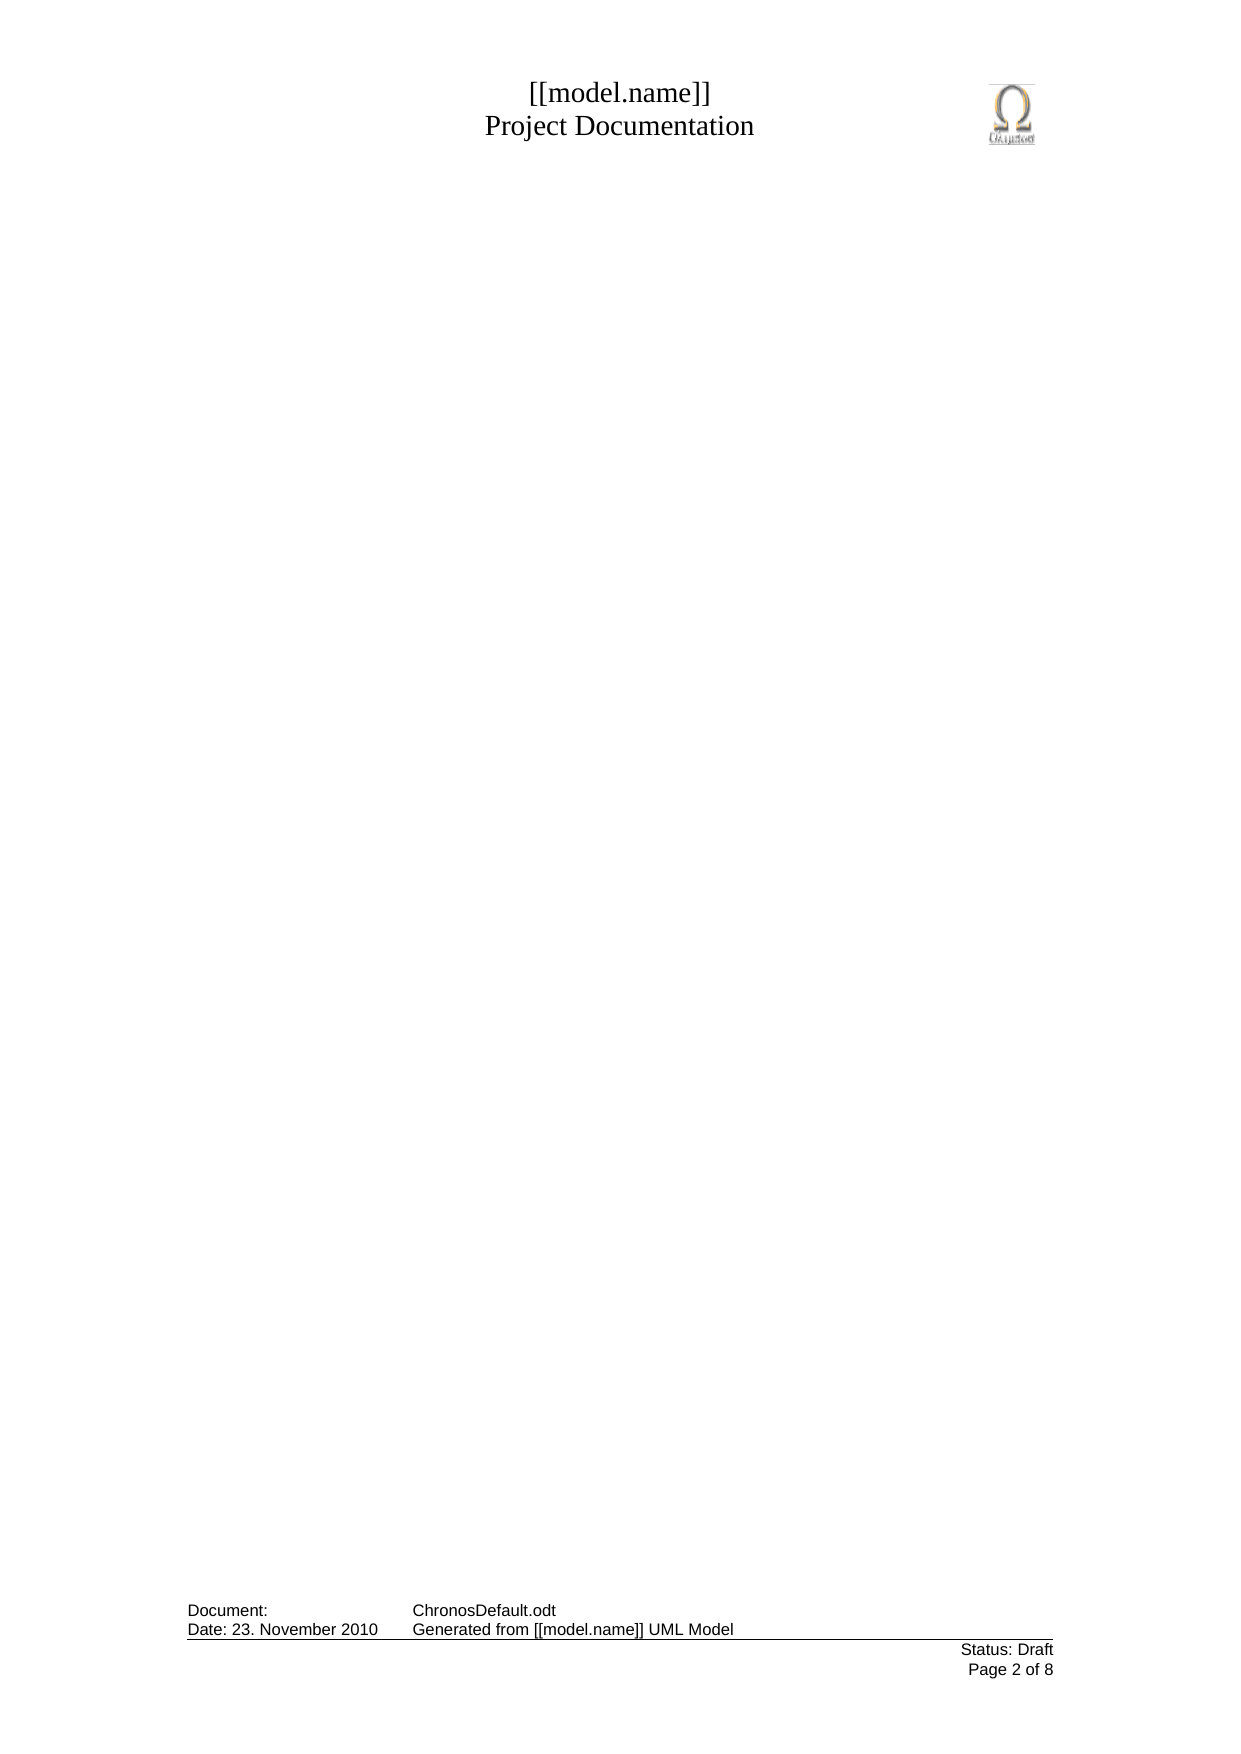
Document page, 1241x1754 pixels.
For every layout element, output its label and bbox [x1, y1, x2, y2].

picture [988, 84, 1036, 146]
